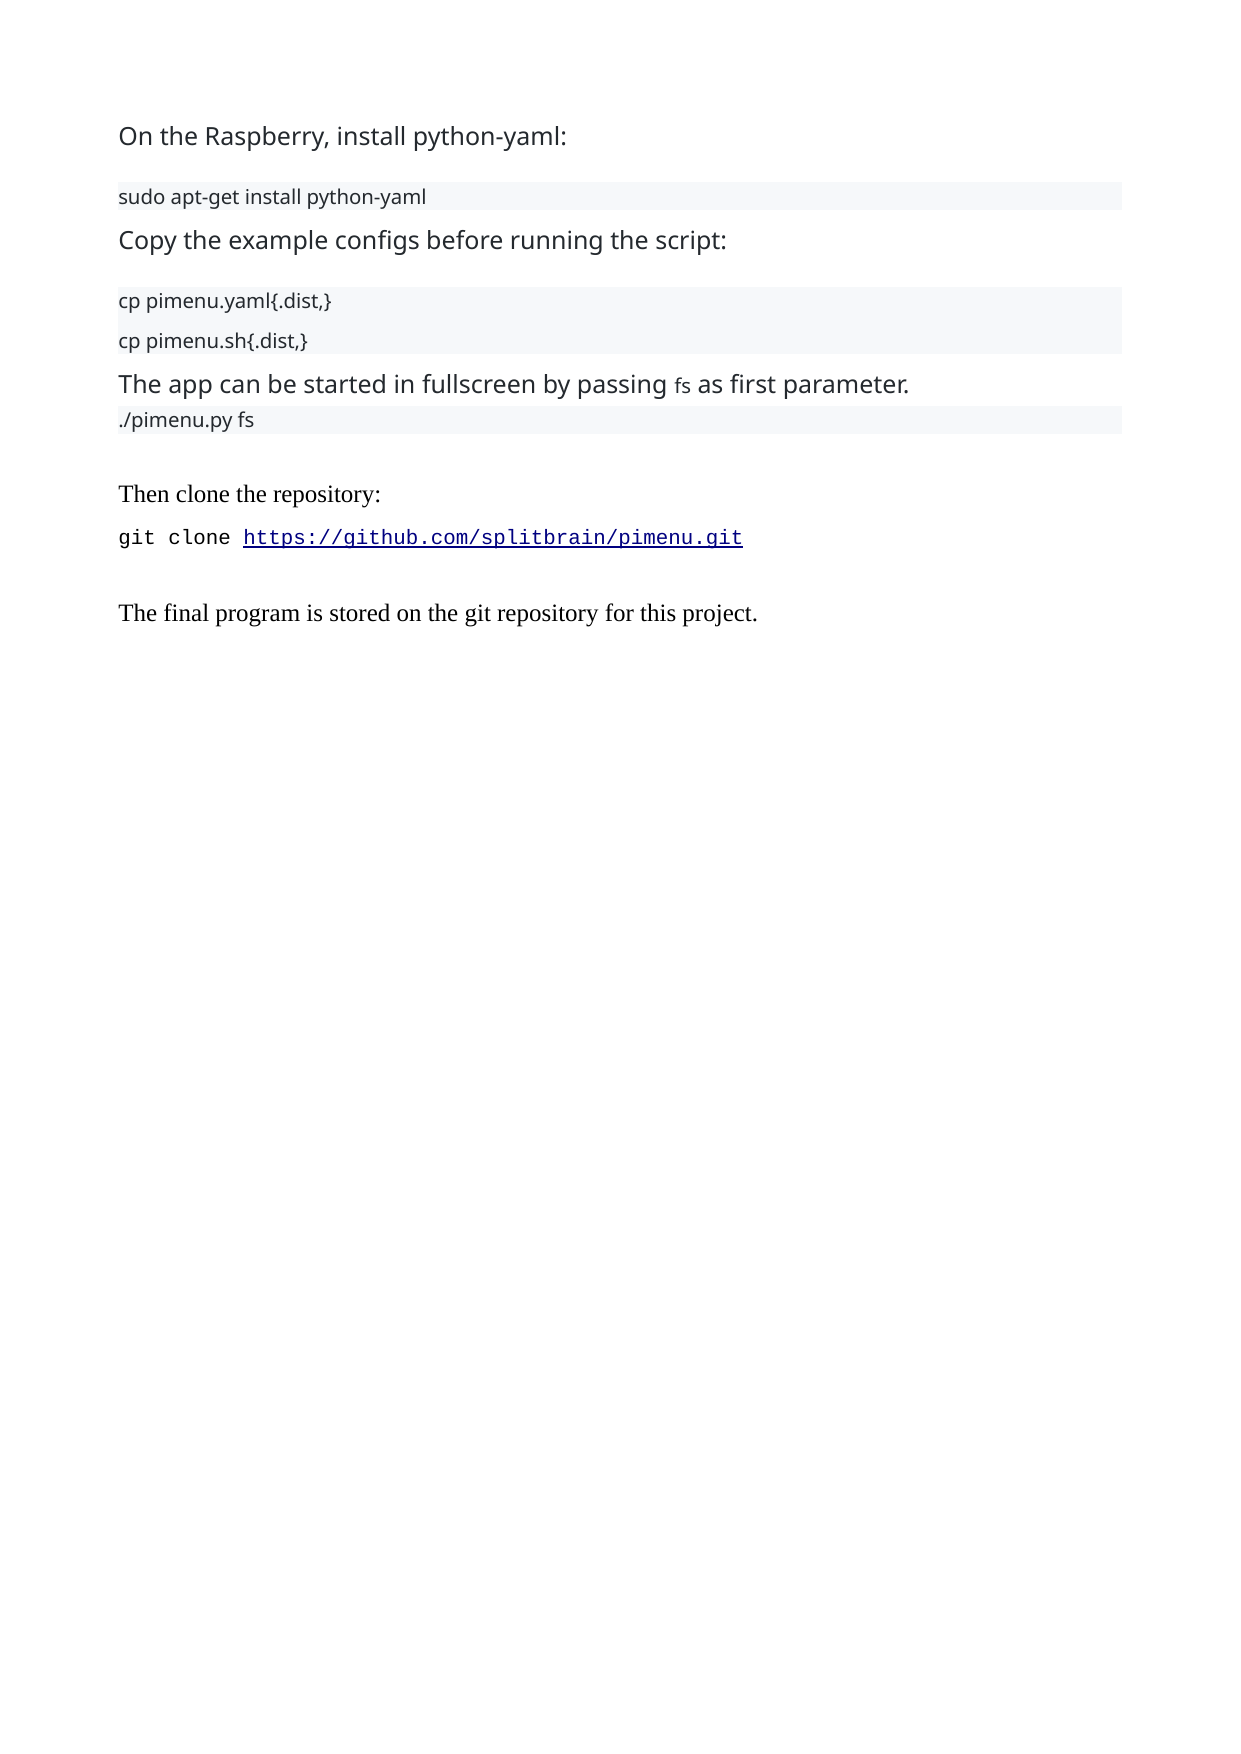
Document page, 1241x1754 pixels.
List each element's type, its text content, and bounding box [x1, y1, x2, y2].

text The final program is stored on the git repository for this project. [118, 598, 1122, 627]
text ./pimenu.py fs [118, 406, 1122, 434]
text sudo apt-get install python-yaml [118, 182, 1122, 210]
text Copy the example configs before running the script: [118, 222, 1122, 256]
text cp pimenu.sh{.dist,} [118, 327, 1122, 354]
text The app can be started in fullscreen by passing fs as first parameter. [118, 367, 1122, 401]
text git clone https://github.com/splitbrain/pimenu.git [118, 527, 1122, 550]
text On the Raspberry, install python-yaml: [118, 118, 1122, 152]
text cp pimenu.yaml{.dist,} [118, 287, 1122, 314]
text Then clone the repository: [118, 446, 1122, 508]
